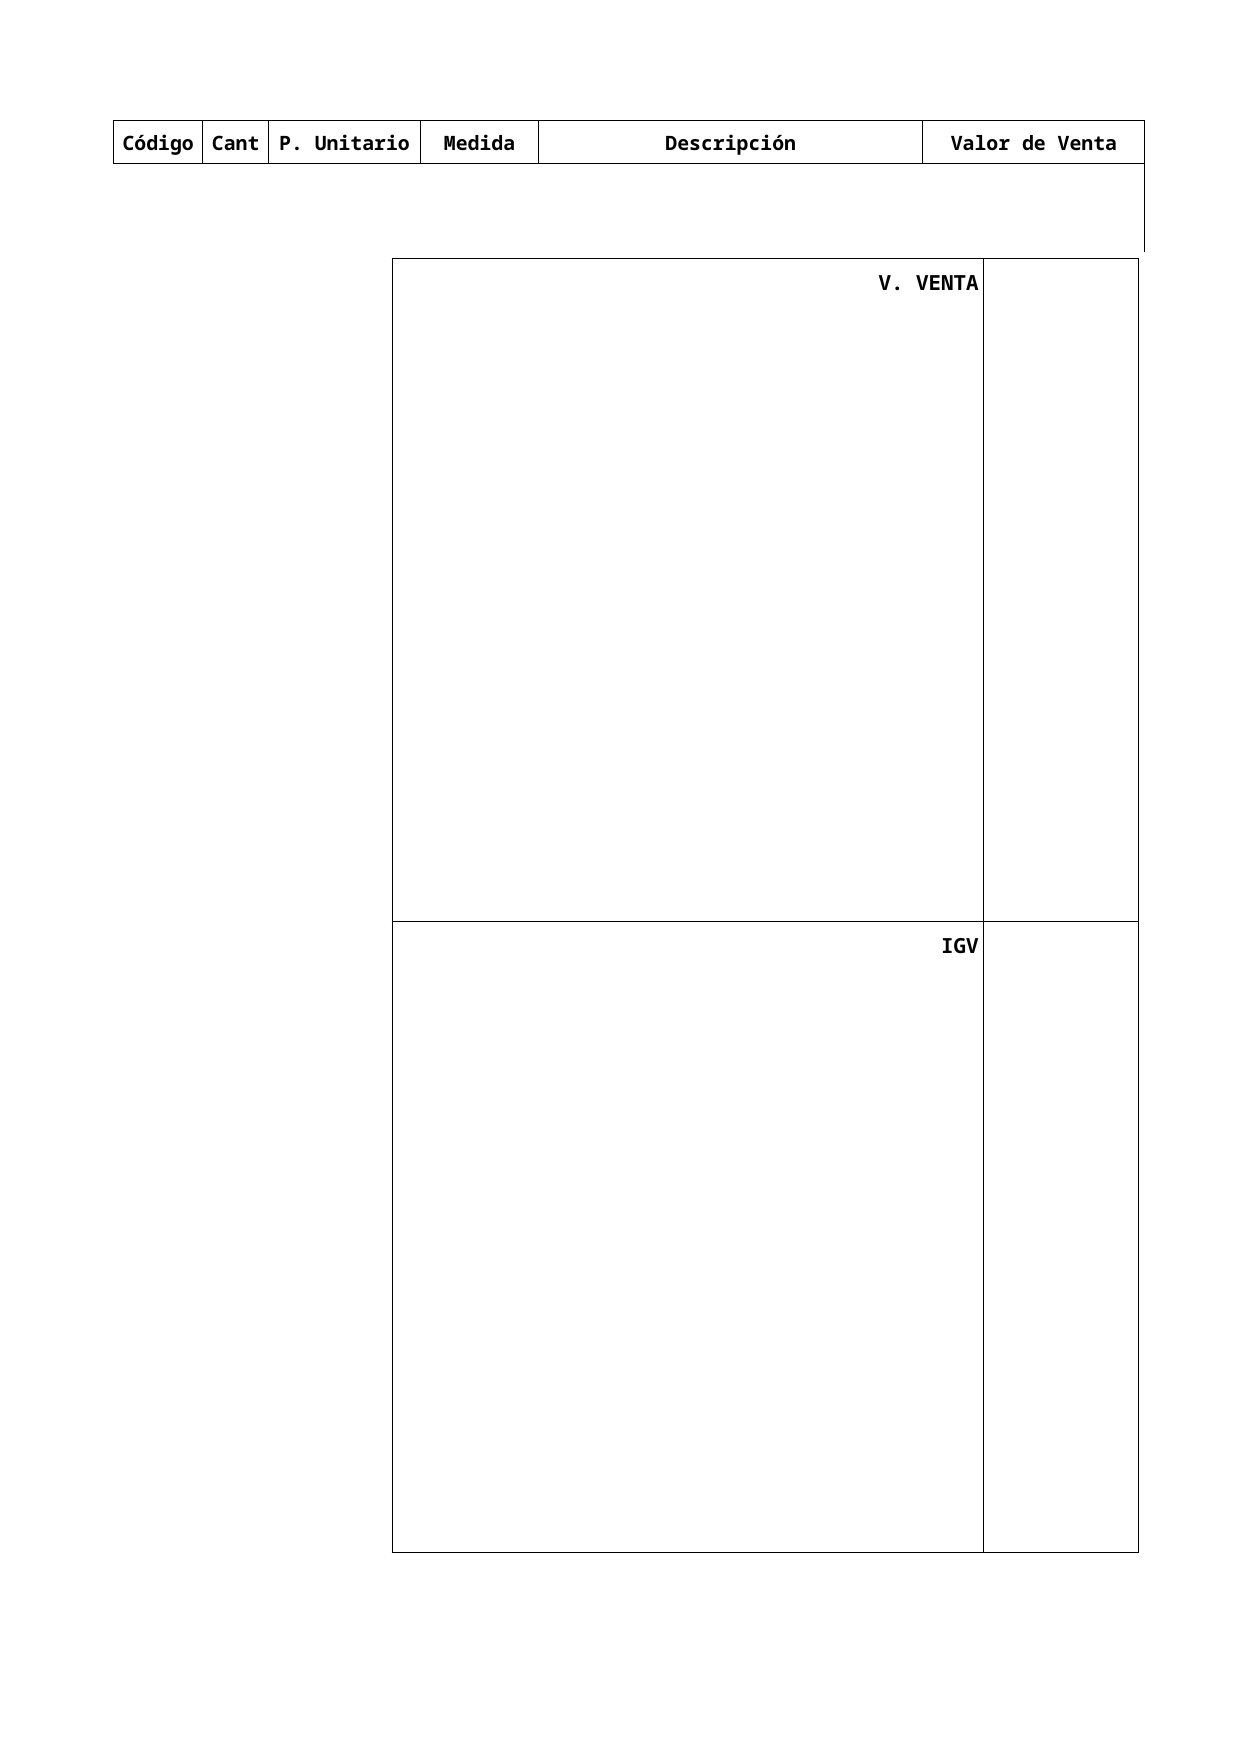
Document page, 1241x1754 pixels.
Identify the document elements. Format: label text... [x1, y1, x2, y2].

table_header <if test="invoice.document_type == 'simple' or invoice.document_type == 'commercial'"><invoice.untaxed_amount></if><if test="invoice.document_type == 'simple_credit' or invoice.document_type == 'commercial_credit'"><invoice.untaxed_amount*-1></if> [984, 259, 1138, 921]
table_header Código [114, 121, 202, 162]
table_cell </choose> [114, 192, 1144, 222]
table_cell </otherwise> [114, 164, 1144, 192]
table_cell <if test="invoice.document_type == 'simple' or invoice.document_type == 'commercial'"><invoice.tax_amount></if><if test="invoice.document_type == 'simple_credit' or invoice.document_type == 'commercial_credit'"><invoice.tax_amount* -1 ></if> [984, 922, 1138, 1552]
table_header P. Unitario [269, 121, 420, 162]
table_cell IGV [393, 922, 983, 1552]
table_header Medida [421, 121, 538, 162]
table_header Cant [203, 121, 268, 162]
table_cell </for> [114, 222, 1144, 252]
table_header Valor de Venta [923, 121, 1144, 162]
table_header Descripción [539, 121, 922, 162]
table_header V. VENTA [393, 259, 983, 921]
